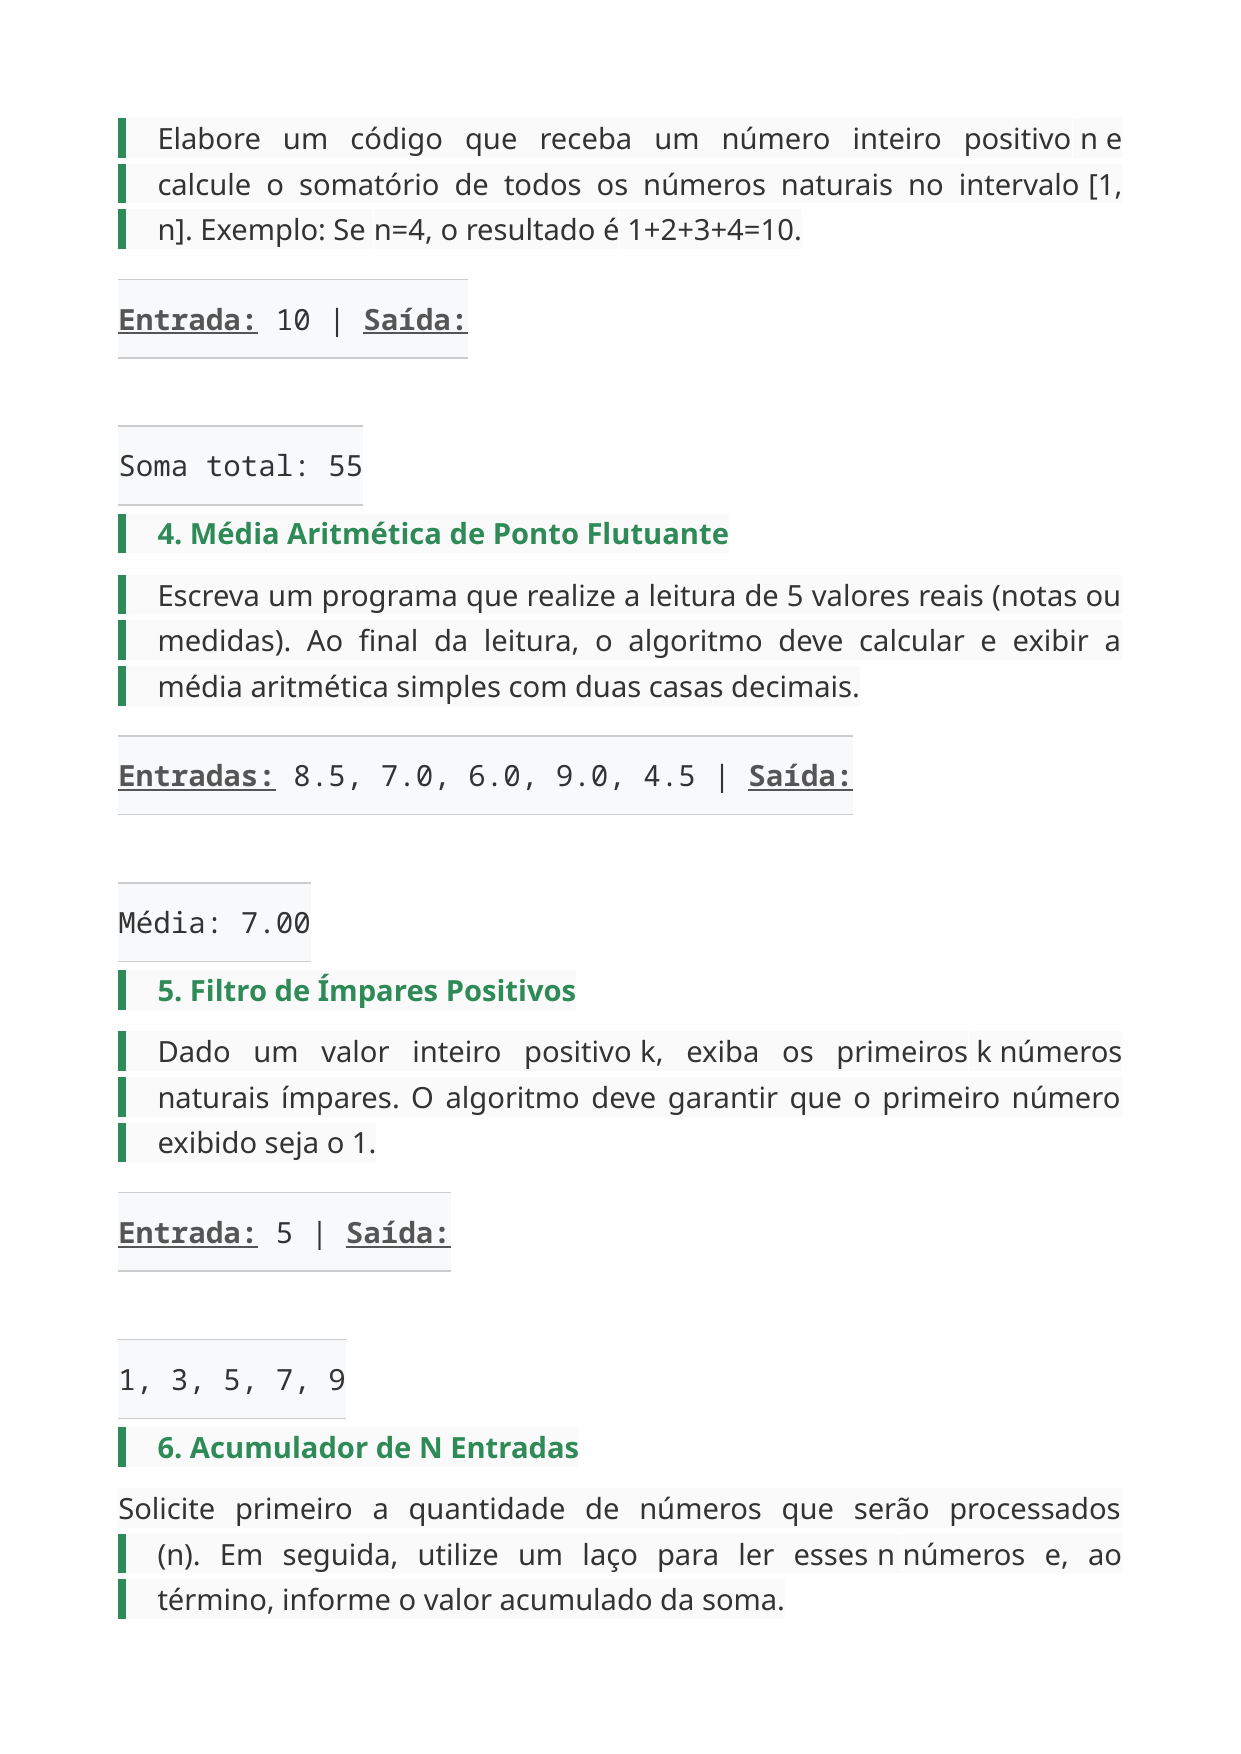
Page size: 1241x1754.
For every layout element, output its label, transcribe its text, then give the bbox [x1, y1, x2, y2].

text Entrada: 5 | Saída: [118, 1192, 1122, 1272]
text Entradas: 8.5, 7.0, 6.0, 9.0, 4.5 | Saída: [118, 735, 1122, 815]
text Elabore um código que receba um número inteiro positivo n e calcule o somatório de todos os números naturais no intervalo [1, n]. Exemplo: Se n=4, o resultado é 1+2+3+4=10. [118, 118, 1122, 249]
text Escreva um programa que realize a leitura de 5 valores reais (notas ou medidas). Ao final da leitura, o algoritmo deve calcular e exibir a média aritmética simples com duas casas decimais. [118, 575, 1122, 706]
text 5. Filtro de Ímpares Positivos [126, 970, 1122, 1010]
text 6. Acumulador de N Entradas [126, 1427, 1122, 1467]
text Entrada: 10 | Saída: [118, 278, 1122, 359]
text Dado um valor inteiro positivo k, exiba os primeiros k números naturais ímpares. O algoritmo deve garantir que o primeiro número exibido seja o 1. [118, 1031, 1122, 1162]
text Soma total: 55 [118, 425, 1122, 506]
text Solicite primeiro a quantidade de números que serão processados (n). Em seguida, utilize um laço para ler esses n números e, ao término, informe o valor acumulado da soma. [118, 1488, 1122, 1619]
text 4. Média Aritmética de Ponto Flutuante [118, 513, 1122, 553]
text 1, 3, 5, 7, 9 [118, 1339, 1122, 1419]
text Média: 7.00 [118, 882, 1122, 962]
